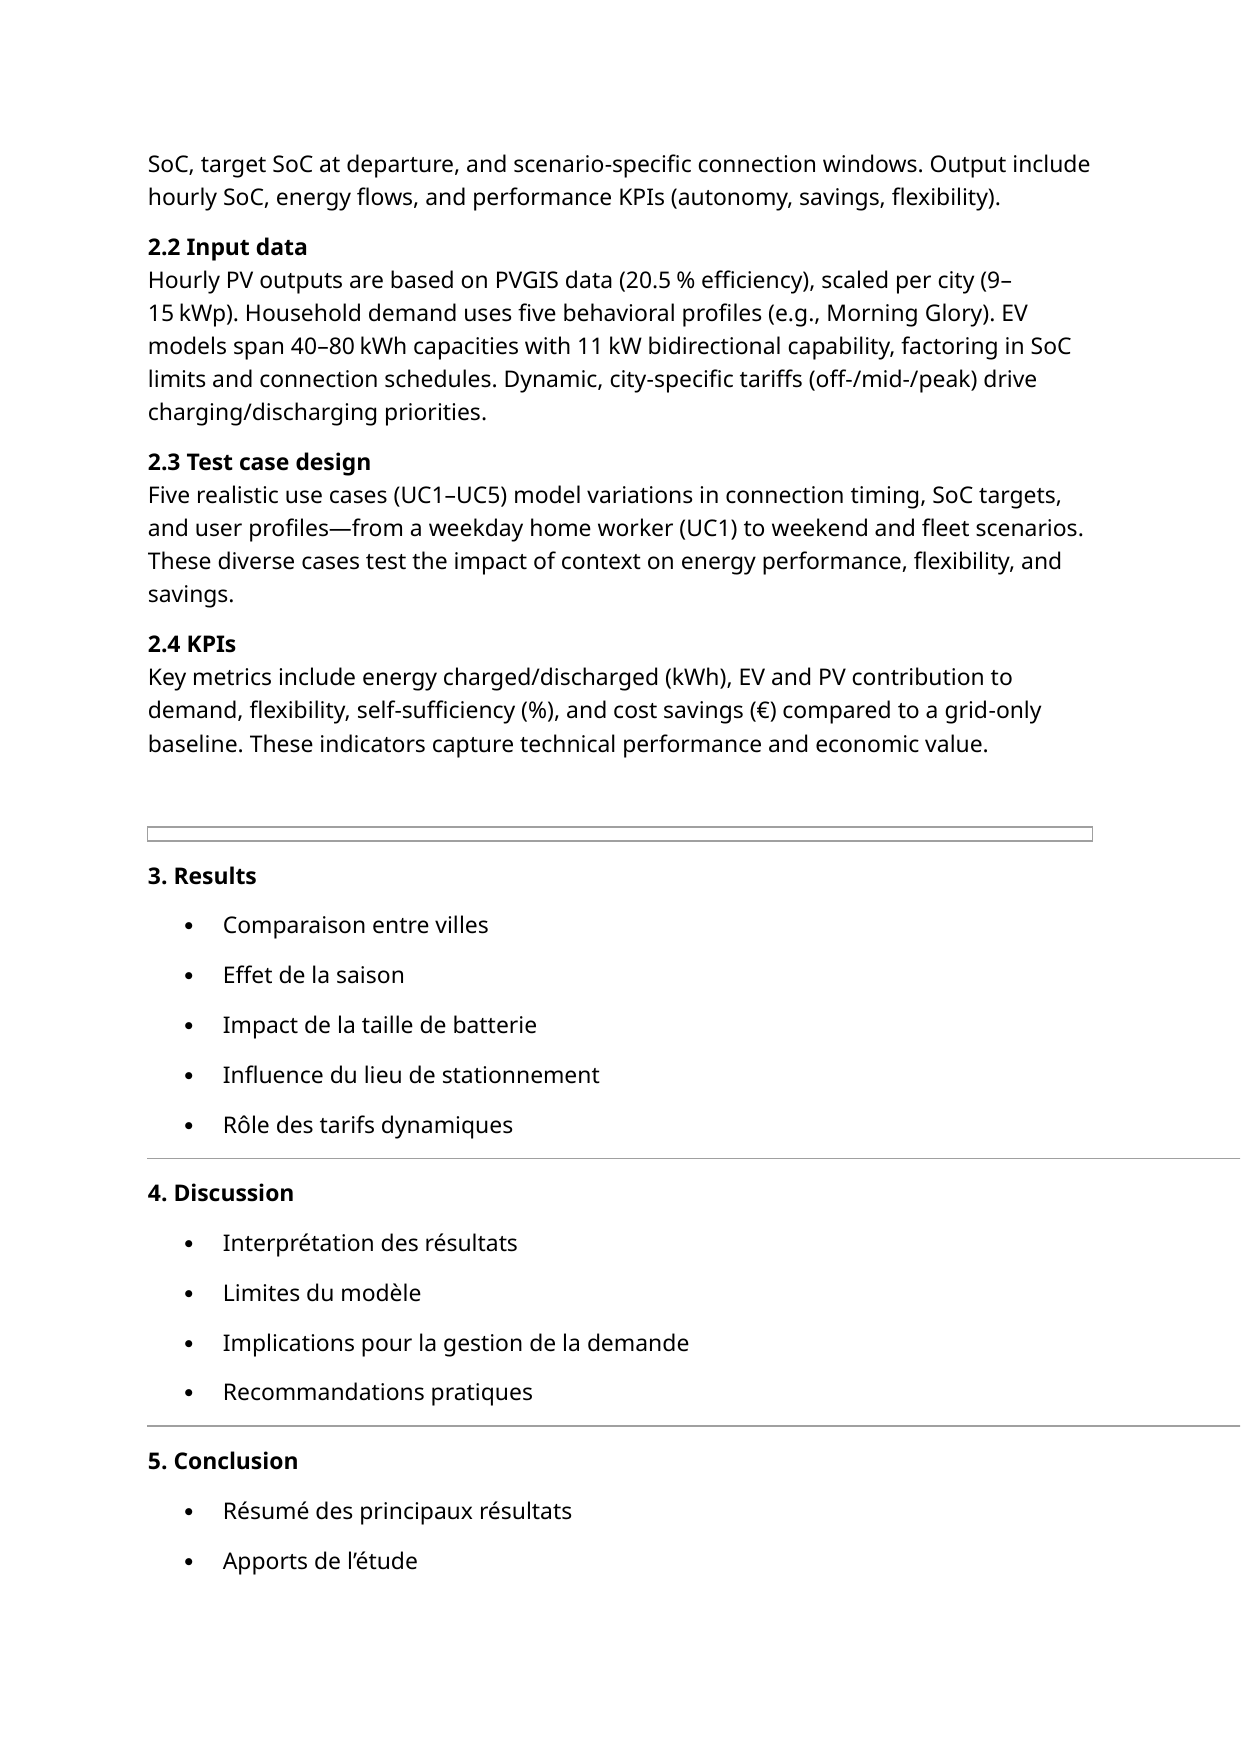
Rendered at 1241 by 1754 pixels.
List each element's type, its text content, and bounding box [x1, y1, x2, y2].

text 2.2 Input data Hourly PV outputs are based on PVGIS data (20.5 % efficiency), scaled per city (9–15 kWp). Household demand uses five behavioral profiles (e.g., Morning Glory). EV models span 40–80 kWh capacities with 11 kW bidirectional capability, factoring in SoC limits and connection schedules. Dynamic, city‑specific tariffs (off-/mid-/peak) drive charging/discharging priorities. [148, 231, 1093, 427]
list Limites du modèle [185, 1277, 1093, 1308]
text 5. Conclusion [148, 1445, 1093, 1476]
text 4. Discussion [148, 1177, 1093, 1208]
text 2.3 Test case design Five realistic use cases (UC1–UC5) model variations in connection timing, SoC targets, and user profiles—from a weekday home worker (UC1) to weekend and fleet scenarios. These diverse cases test the impact of context on energy performance, flexibility, and savings. [148, 446, 1093, 610]
list Impact de la taille de batterie [185, 1009, 1093, 1040]
list Recommandations pratiques [185, 1376, 1093, 1408]
list Apports de l’étude [185, 1544, 1093, 1576]
list Effet de la saison [185, 959, 1093, 990]
text 3. Results [148, 859, 1093, 891]
list Résumé des principaux résultats [185, 1495, 1093, 1526]
text 2.4 KPIs Key metrics include energy charged/discharged (kWh), EV and PV contribution to demand, flexibility, self‑sufficiency (%), and cost savings (€) compared to a grid‑only baseline. These indicators capture technical performance and economic value. [148, 628, 1093, 759]
list Interprétation des résultats [185, 1227, 1093, 1258]
list Comparaison entre villes [185, 909, 1093, 941]
list Implications pour la gestion de la demande [185, 1327, 1093, 1358]
list Influence du lieu de stationnement [185, 1059, 1093, 1090]
text SoC, target SoC at departure, and scenario‑specific connection windows. Output include hourly SoC, energy flows, and performance KPIs (autonomy, savings, flexibility). [148, 148, 1093, 212]
list Rôle des tarifs dynamiques [185, 1108, 1093, 1140]
